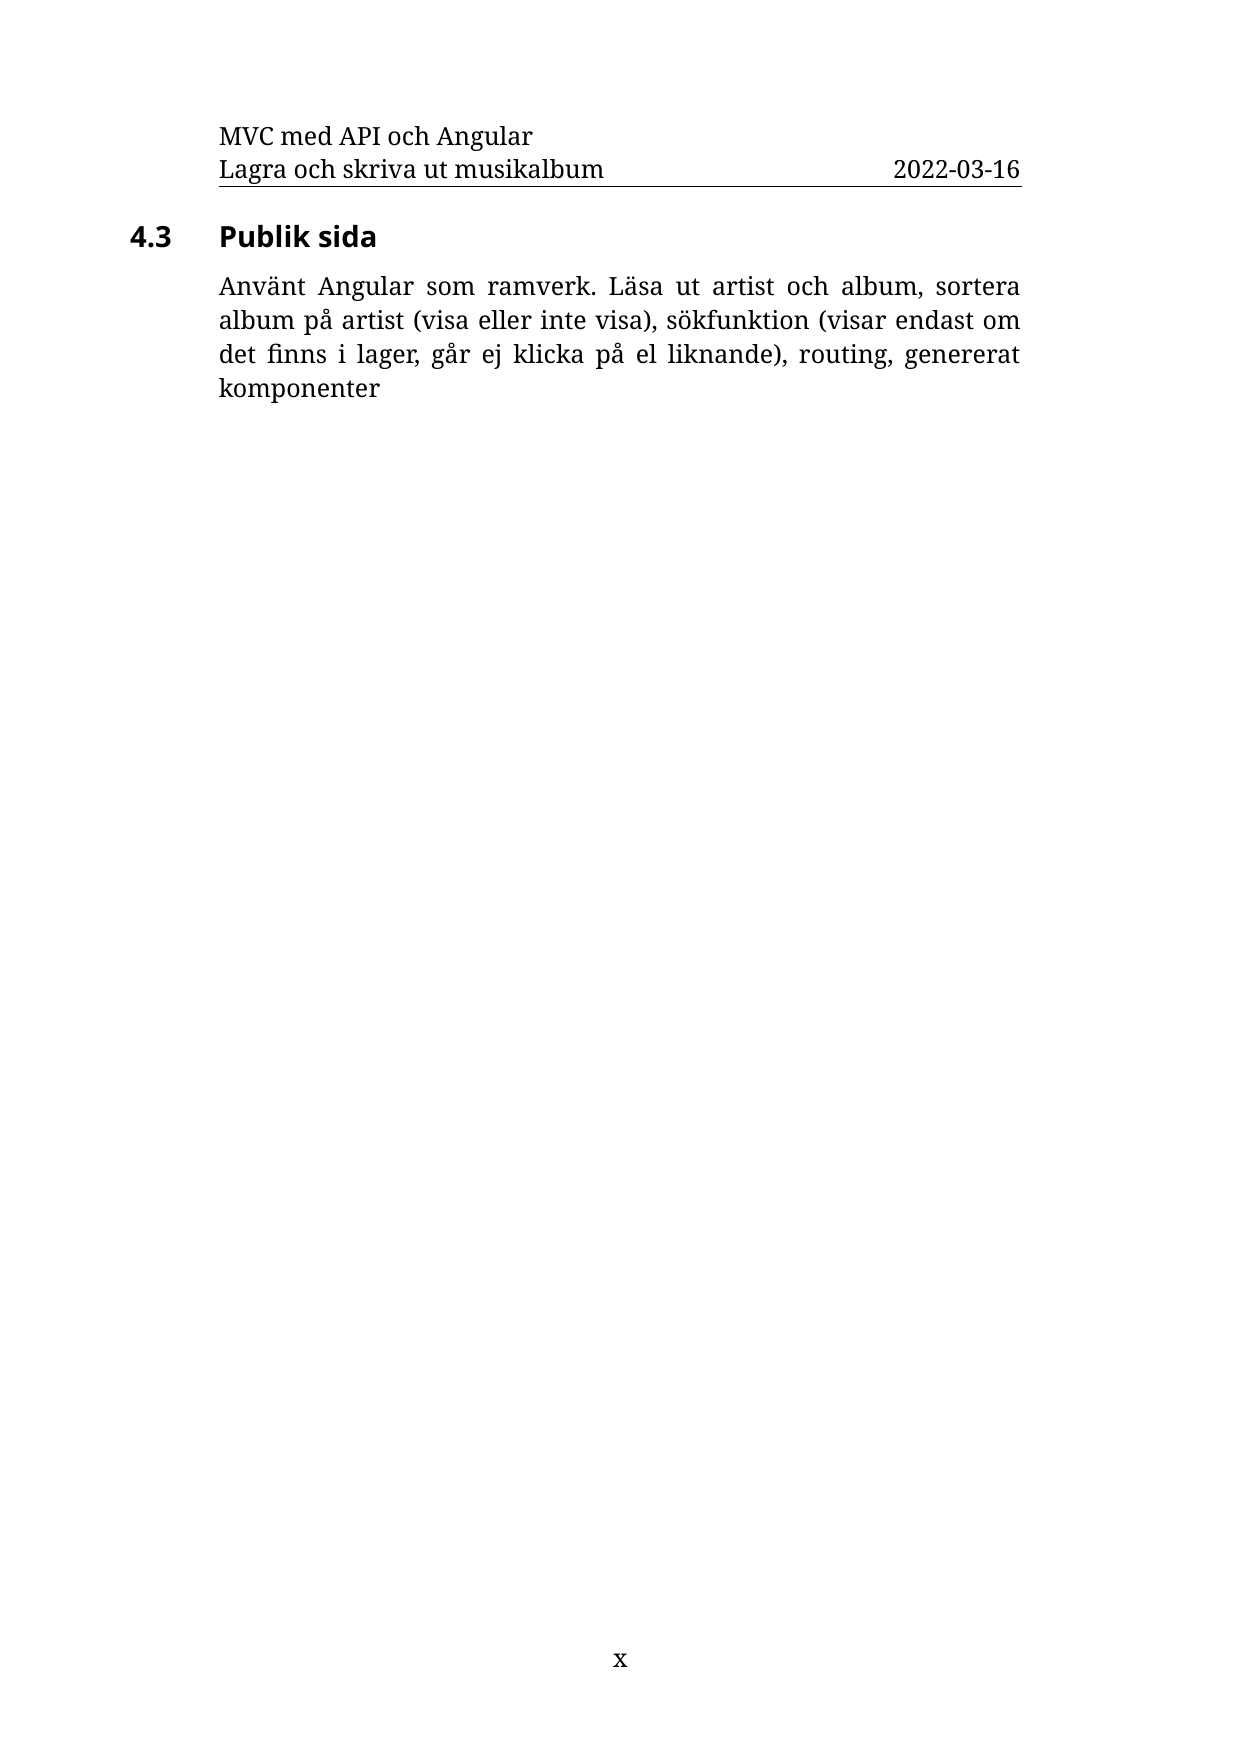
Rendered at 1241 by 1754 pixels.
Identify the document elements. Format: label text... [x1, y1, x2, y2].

text Använt Angular som ramverk. Läsa ut artist och album, sortera album på artist (visa eller inte visa), sökfunktion (visar endast om det finns i lager, går ej klicka på el liknande), routing, genererat komponenter [218, 268, 1022, 405]
subtitle Publik sida [130, 216, 1022, 256]
